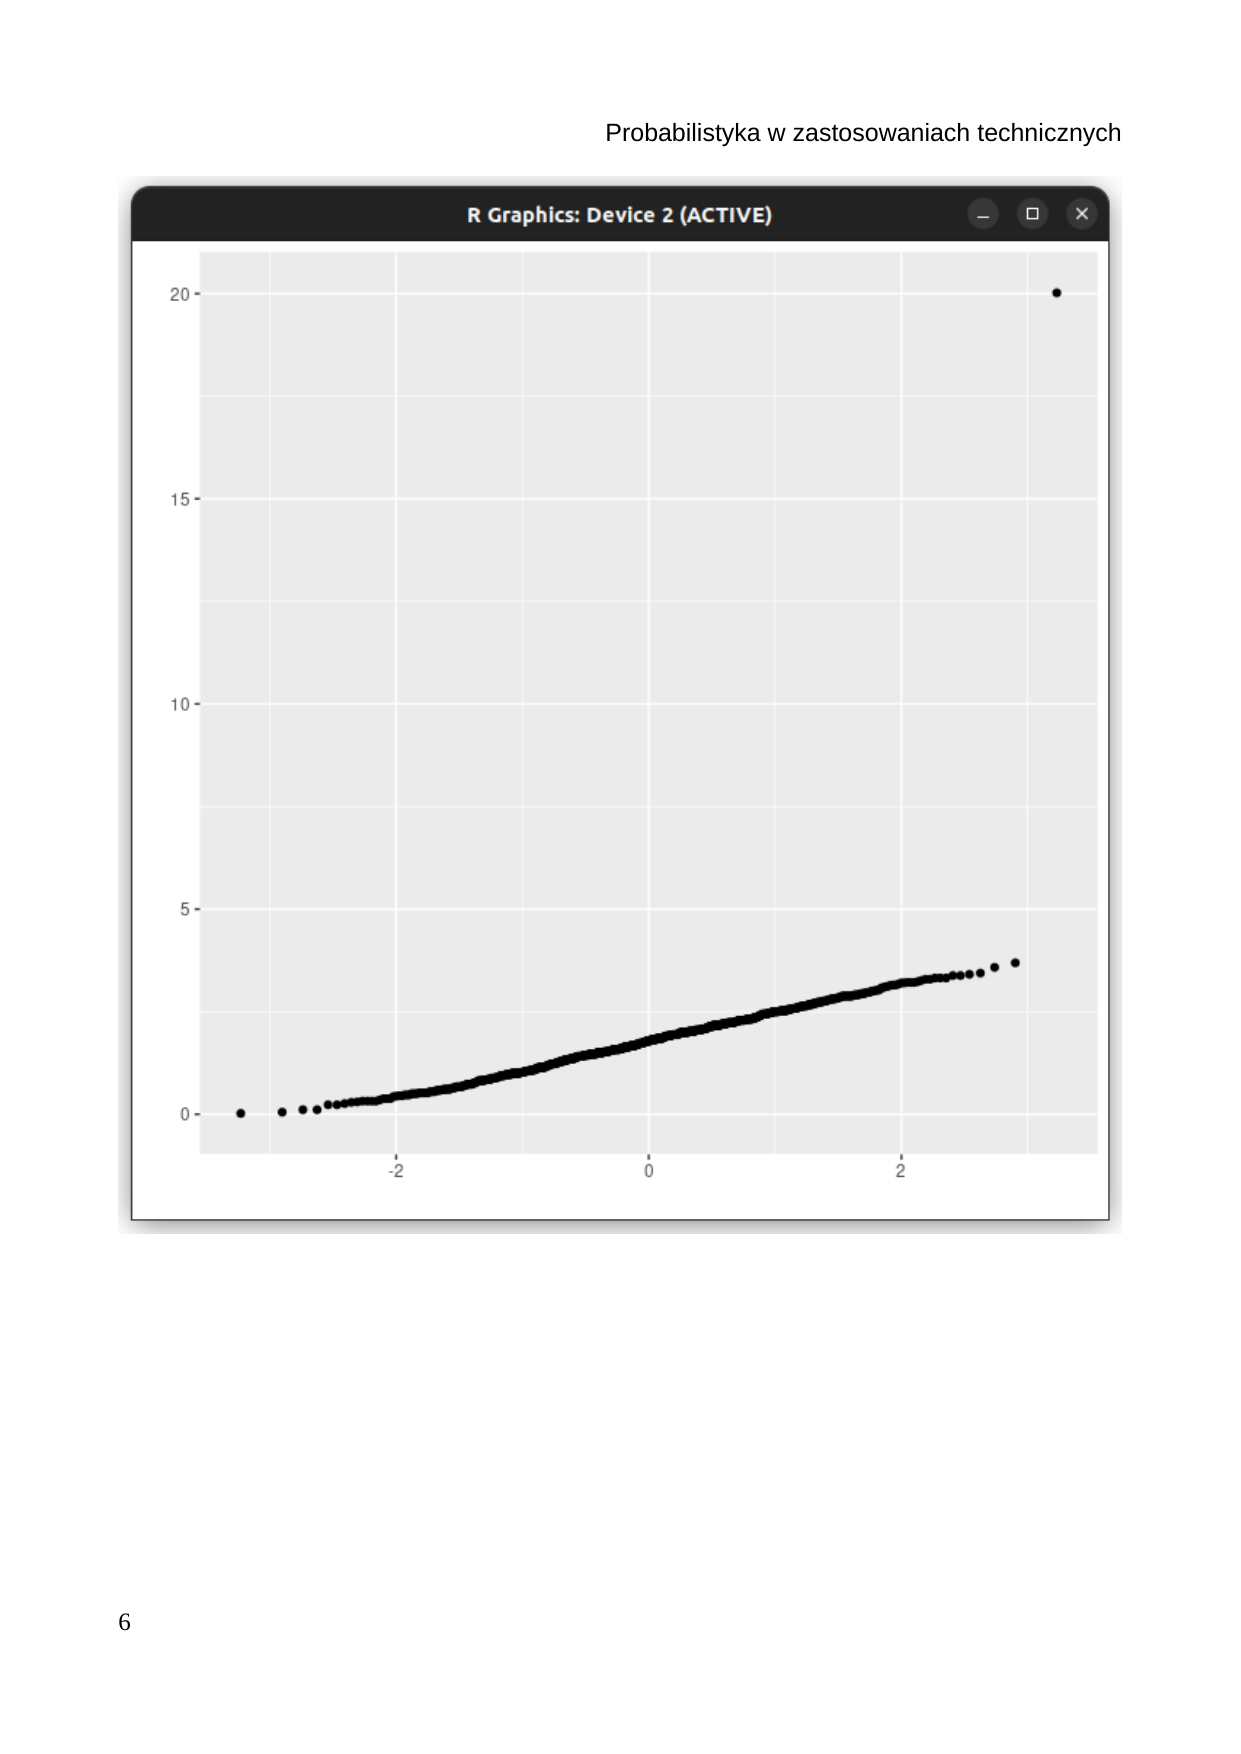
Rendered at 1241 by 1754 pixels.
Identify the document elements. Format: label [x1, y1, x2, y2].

picture [118, 176, 1123, 1234]
